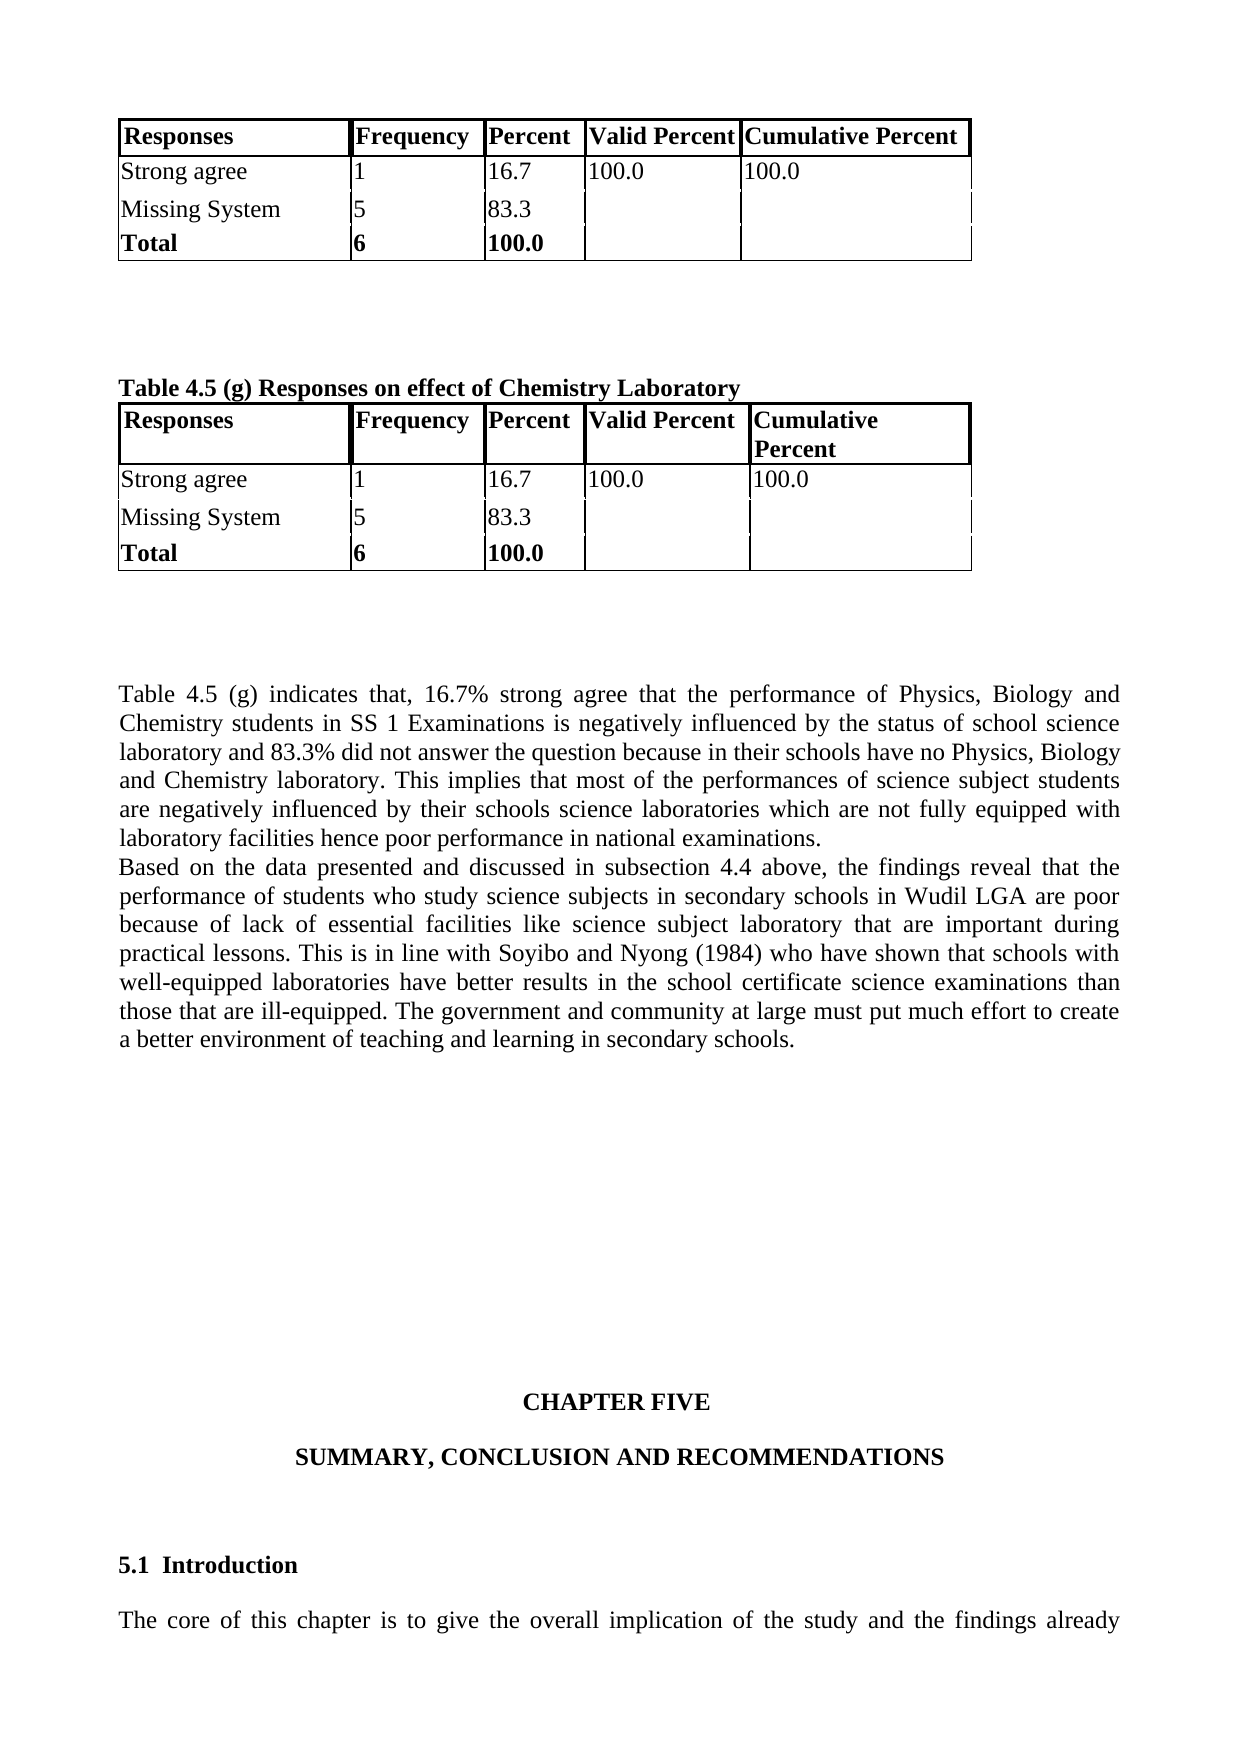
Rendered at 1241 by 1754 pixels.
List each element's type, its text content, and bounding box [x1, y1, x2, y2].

table_cell [586, 194, 740, 223]
table_header Frequency [354, 121, 483, 155]
text SUMMARY, CONCLUSION AND RECOMMENDATIONS [118, 1442, 1121, 1470]
table_header Percent [487, 121, 584, 155]
table_cell [751, 502, 971, 533]
table_cell Missing System [119, 502, 350, 533]
table_cell [586, 229, 740, 260]
table_cell 83.3 [486, 194, 584, 223]
table_cell 100.0 [742, 157, 971, 189]
table_cell Strong agree [119, 157, 350, 189]
text Table 4.5 (g) Responses on effect of Chemistry Laboratory [118, 373, 1121, 402]
table_header Responses [121, 121, 348, 155]
table_header Frequency [354, 405, 483, 463]
table_cell 6 [352, 538, 484, 570]
table_header Percent [487, 405, 583, 463]
table_cell Total [119, 229, 350, 260]
table_header Valid Percent [587, 405, 748, 463]
table_cell 6 [352, 229, 484, 260]
table_cell 16.7 [486, 157, 584, 189]
table_header Valid Percent [587, 121, 739, 155]
table_cell 83.3 [486, 502, 584, 533]
table_cell 100.0 [586, 157, 740, 189]
table_cell 1 [352, 157, 484, 189]
text Table 4.5 (g) indicates that, 16.7% strong agree that the performance of Physics, Biology and Chemistry students in SS 1 Examinations is negatively influenced by the status of school science laboratory and 83.3% did not answer the question because in their schools have no Physics, Biology and Chemistry laboratory. This implies that most of the performances of science subject students are negatively influenced by their schools science laboratories which are not fully equipped with laboratory facilities hence poor performance in national examinations. [118, 679, 1121, 852]
table_cell [586, 538, 749, 570]
table_cell [742, 229, 971, 260]
table_cell [586, 502, 749, 533]
table_cell Total [119, 538, 350, 570]
table_cell 5 [352, 502, 484, 533]
text Based on the data presented and discussed in subsection 4.4 above, the findings reveal that the performance of students who study science subjects in secondary schools in Wudil LGA are poor because of lack of essential facilities like science subject laboratory that are important during practical lessons. This is in line with Soyibo and Nyong (1984) who have shown that schools with well-equipped laboratories have better results in the school certificate science examinations than those that are ill-equipped. The government and community at large must put much effort to create a better environment of teaching and learning in secondary schools. [118, 852, 1121, 1053]
table_cell 100.0 [486, 229, 584, 260]
table_header Responses [121, 405, 348, 463]
table_cell Strong agree [119, 465, 350, 497]
table_cell [742, 194, 971, 223]
table_header Cumulative Percent [752, 405, 968, 463]
text CHAPTER FIVE [118, 1387, 1121, 1416]
table_cell 100.0 [751, 465, 971, 497]
table_cell [751, 538, 971, 570]
table_cell 100.0 [486, 538, 584, 570]
table_cell 1 [352, 465, 484, 497]
table_header Cumulative Percent [743, 121, 968, 155]
text The core of this chapter is to give the overall implication of the study and the findings already [118, 1605, 1121, 1633]
table_cell 16.7 [486, 465, 584, 497]
table_cell 100.0 [586, 465, 749, 497]
table_cell Missing System [119, 194, 350, 223]
table_cell 5 [352, 194, 484, 223]
text 5.1 Introduction [118, 1550, 1121, 1579]
